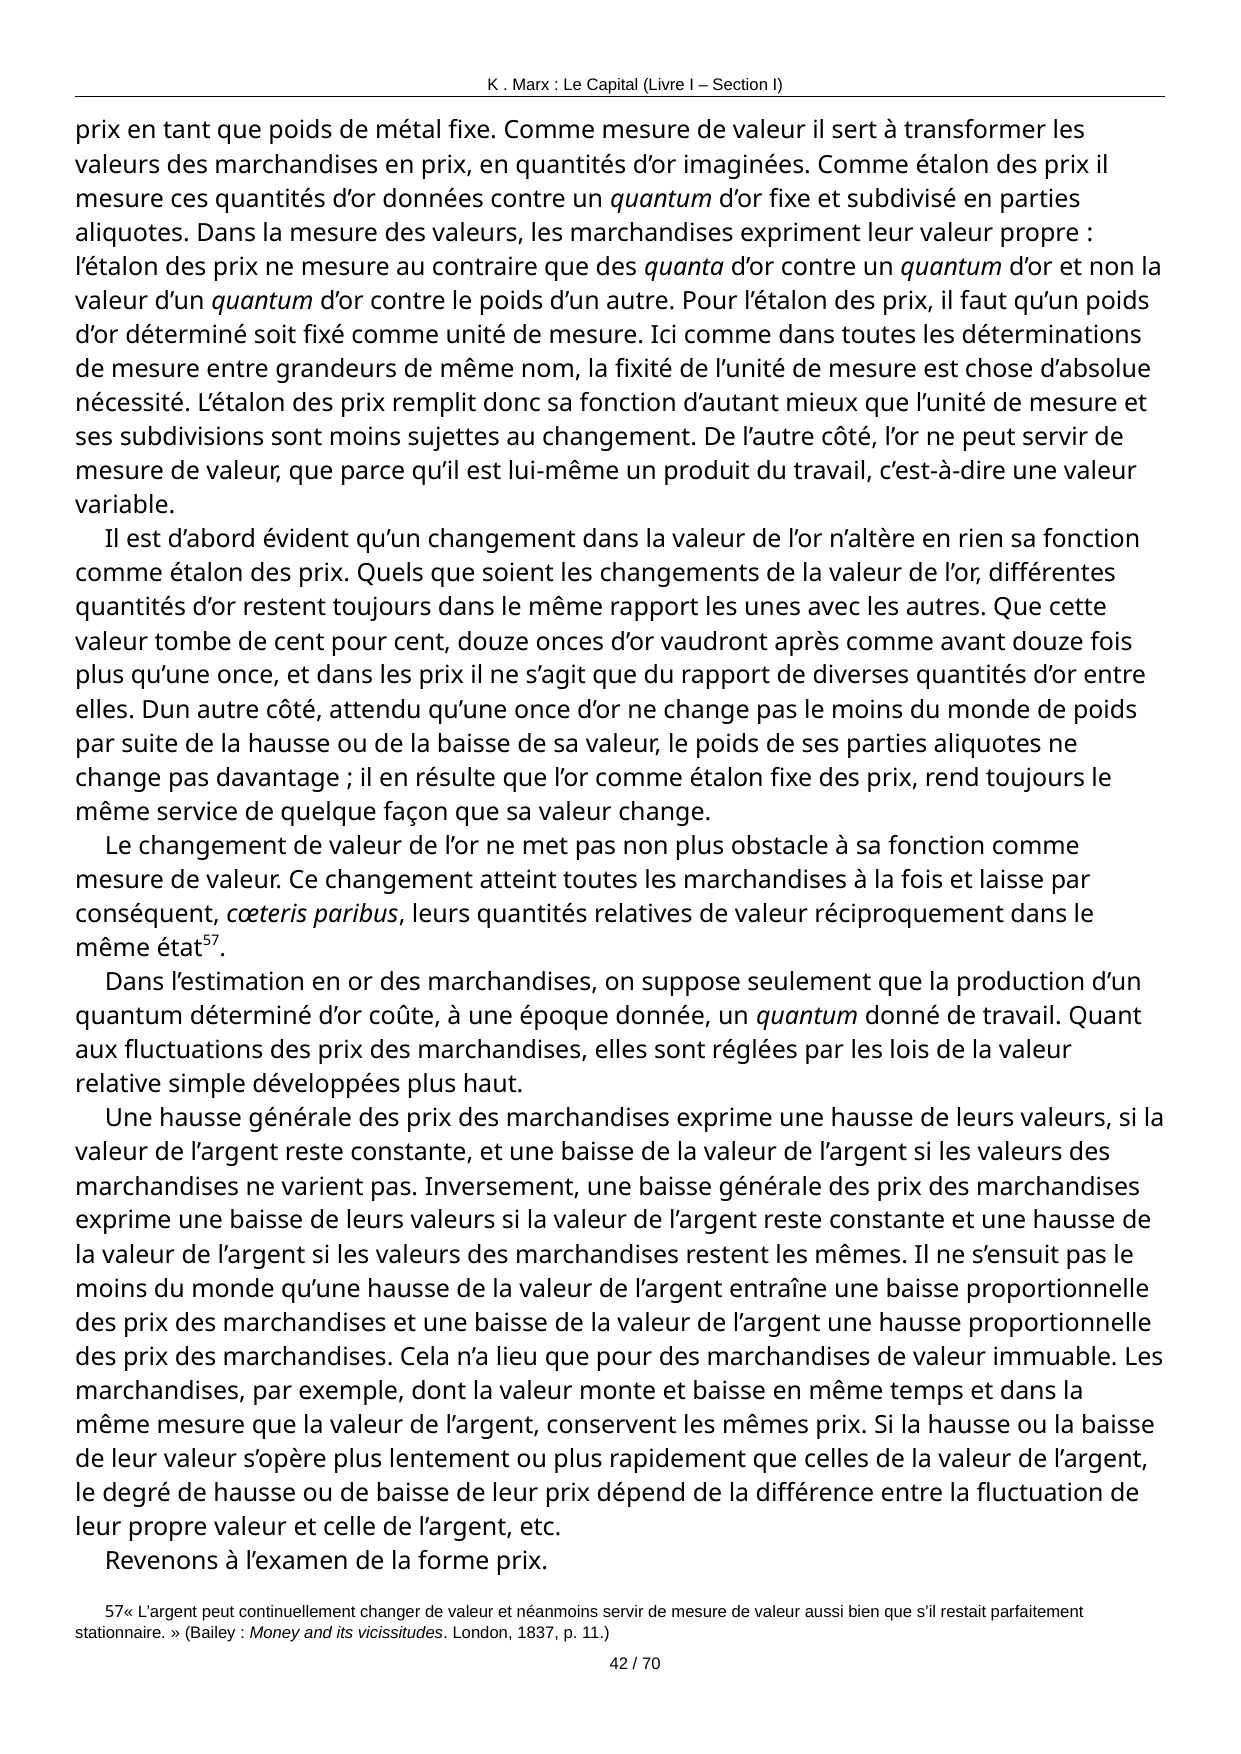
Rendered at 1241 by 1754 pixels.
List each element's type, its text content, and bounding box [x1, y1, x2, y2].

text Le changement de valeur de l’or ne met pas non plus obstacle à sa fonction comme mesure de valeur. Ce changement atteint toutes les marchandises à la fois et laisse par conséquent, cœteris paribus, leurs quantités relatives de valeur réciproquement dans le même état. [75, 827, 1165, 964]
text Il est d’abord évident qu’un changement dans la valeur de l’or n’altère en rien sa fonction comme étalon des prix. Quels que soient les changements de la valeur de l’or, différentes quantités d’or restent toujours dans le même rapport les unes avec les autres. Que cette valeur tombe de cent pour cent, douze onces d’or vaudront après comme avant douze fois plus qu’une once, et dans les prix il ne s’agit que du rapport de diverses quantités d’or entre elles. Dun autre côté, attendu qu’une once d’or ne change pas le moins du monde de poids par suite de la hausse ou de la baisse de sa valeur, le poids de ses parties aliquotes ne change pas davantage ; il en résulte que l’or comme étalon fixe des prix, rend toujours le même service de quelque façon que sa valeur change. [75, 521, 1165, 827]
text Une hausse générale des prix des marchandises exprime une hausse de leurs valeurs, si la valeur de l’argent reste constante, et une baisse de la valeur de l’argent si les valeurs des marchandises ne varient pas. Inversement, une baisse générale des prix des marchandises exprime une baisse de leurs valeurs si la valeur de l’argent reste constante et une hausse de la valeur de l’argent si les valeurs des marchandises restent les mêmes. Il ne s’ensuit pas le moins du monde qu’une hausse de la valeur de l’argent entraîne une baisse proportionnelle des prix des marchandises et une baisse de la valeur de l’argent une hausse proportionnelle des prix des marchandises. Cela n’a lieu que pour des marchandises de valeur immuable. Les marchandises, par exemple, dont la valeur monte et baisse en même temps et dans la même mesure que la valeur de l’argent, conservent les mêmes prix. Si la hausse ou la baisse de leur valeur s’opère plus lentement ou plus rapidement que celles de la valeur de l’argent, le degré de hausse ou de baisse de leur prix dépend de la différence entre la fluctuation de leur propre valeur et celle de l’argent, etc. [75, 1100, 1165, 1543]
text Revenons à l’examen de la forme prix. [75, 1543, 1165, 1577]
text Dans l’estimation en or des marchandises, on suppose seulement que la production d’un quantum déterminé d’or coûte, à une époque donnée, un quantum donné de travail. Quant aux fluctuations des prix des marchandises, elles sont réglées par les lois de la valeur relative simple développées plus haut. [75, 964, 1165, 1100]
text prix en tant que poids de métal fixe. Comme mesure de valeur il sert à transformer les valeurs des marchandises en prix, en quantités d’or imaginées. Comme étalon des prix il mesure ces quantités d’or données contre un quantum d’or fixe et subdivisé en parties aliquotes. Dans la mesure des valeurs, les marchandises expriment leur valeur propre : l’étalon des prix ne mesure au contraire que des quanta d’or contre un quantum d’or et non la valeur d’un quantum d’or contre le poids d’un autre. Pour l’étalon des prix, il faut qu’un poids d’or déterminé soit fixé comme unité de mesure. Ici comme dans toutes les déterminations de mesure entre grandeurs de même nom, la fixité de l’unité de mesure est chose d’absolue nécessité. L’étalon des prix remplit donc sa fonction d’autant mieux que l’unité de mesure et ses subdivisions sont moins sujettes au changement. De l’autre côté, l’or ne peut servir de mesure de valeur, que parce qu’il est lui‑même un produit du travail, c’est‑à‑dire une valeur variable. [75, 112, 1165, 521]
text « L’argent peut continuellement changer de valeur et néanmoins servir de mesure de valeur aussi bien que s’il restait parfaitement stationnaire. » (Bailey : Money and its vicissitudes. London, 1837, p. 11.) [75, 1600, 1165, 1642]
